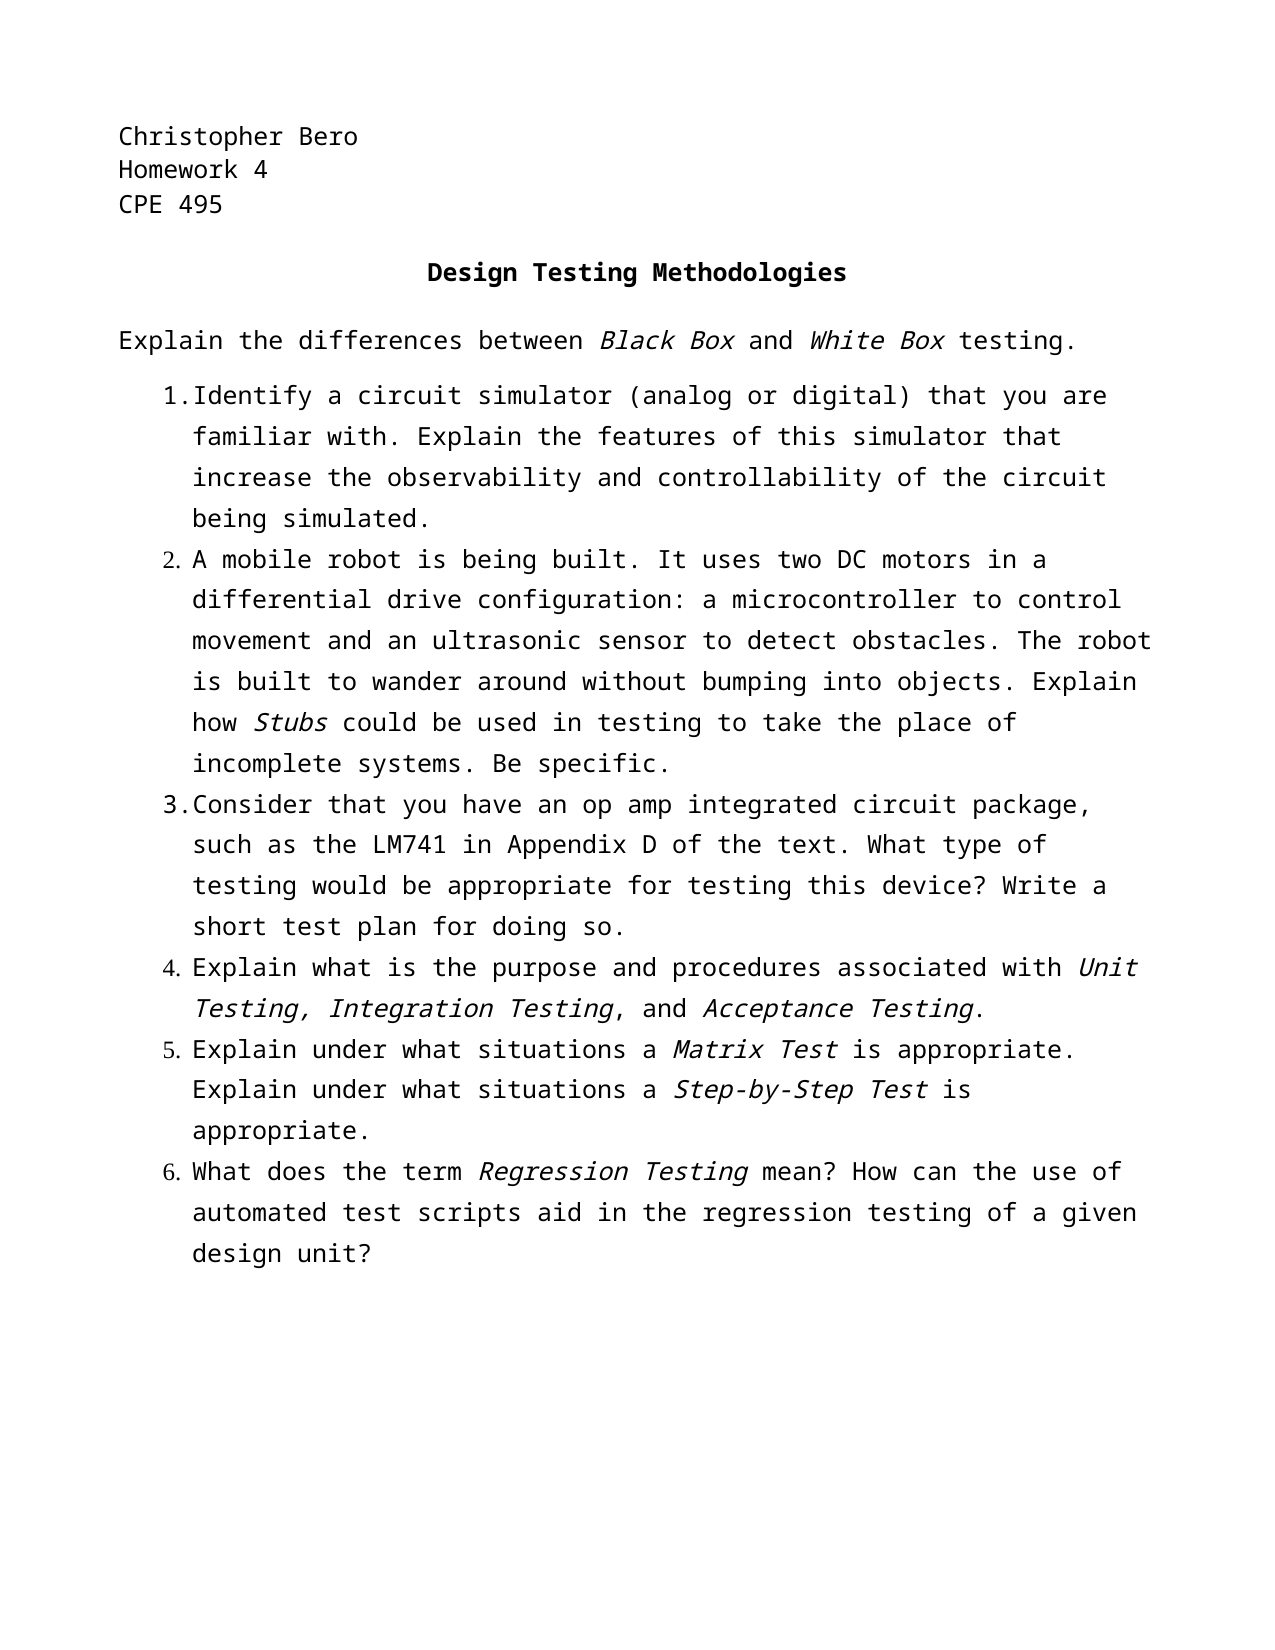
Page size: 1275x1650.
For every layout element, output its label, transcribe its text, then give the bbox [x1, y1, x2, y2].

list A mobile robot is being built. It uses two DC motors in a differential drive configuration: a microcontroller to control movement and an ultrasonic sensor to detect obstacles. The robot is built to wander around without bumping into objects. Explain how Stubs could be used in testing to take the place of incomplete systems. Be specific. [162, 541, 1157, 779]
text CPE 495 [118, 186, 1157, 220]
list Explain under what situations a Matrix Test is appropriate. Explain under what situations a Step-by-Step Test is appropriate. [162, 1031, 1157, 1147]
list Consider that you have an op amp integrated circuit package, such as the LM741 in Appendix D of the text. What type of testing would be appropriate for testing this device? Write a short test plan for doing so. [162, 786, 1157, 943]
text Explain the differences between Black Box and White Box testing. [118, 322, 1157, 357]
text Christopher Bero [118, 118, 1157, 152]
list Identify a circuit simulator (analog or digital) that you are familiar with. Explain the features of this simulator that increase the observability and controllability of the circuit being simulated. [162, 378, 1157, 534]
text Design Testing Methodologies [118, 254, 1157, 288]
text Homework 4 [118, 152, 1157, 186]
list What does the term Regression Testing mean? How can the use of automated test scripts aid in the regression testing of a given design unit? [162, 1154, 1157, 1269]
list Explain what is the purpose and procedures associated with Unit Testing, Integration Testing, and Acceptance Testing. [162, 949, 1157, 1024]
